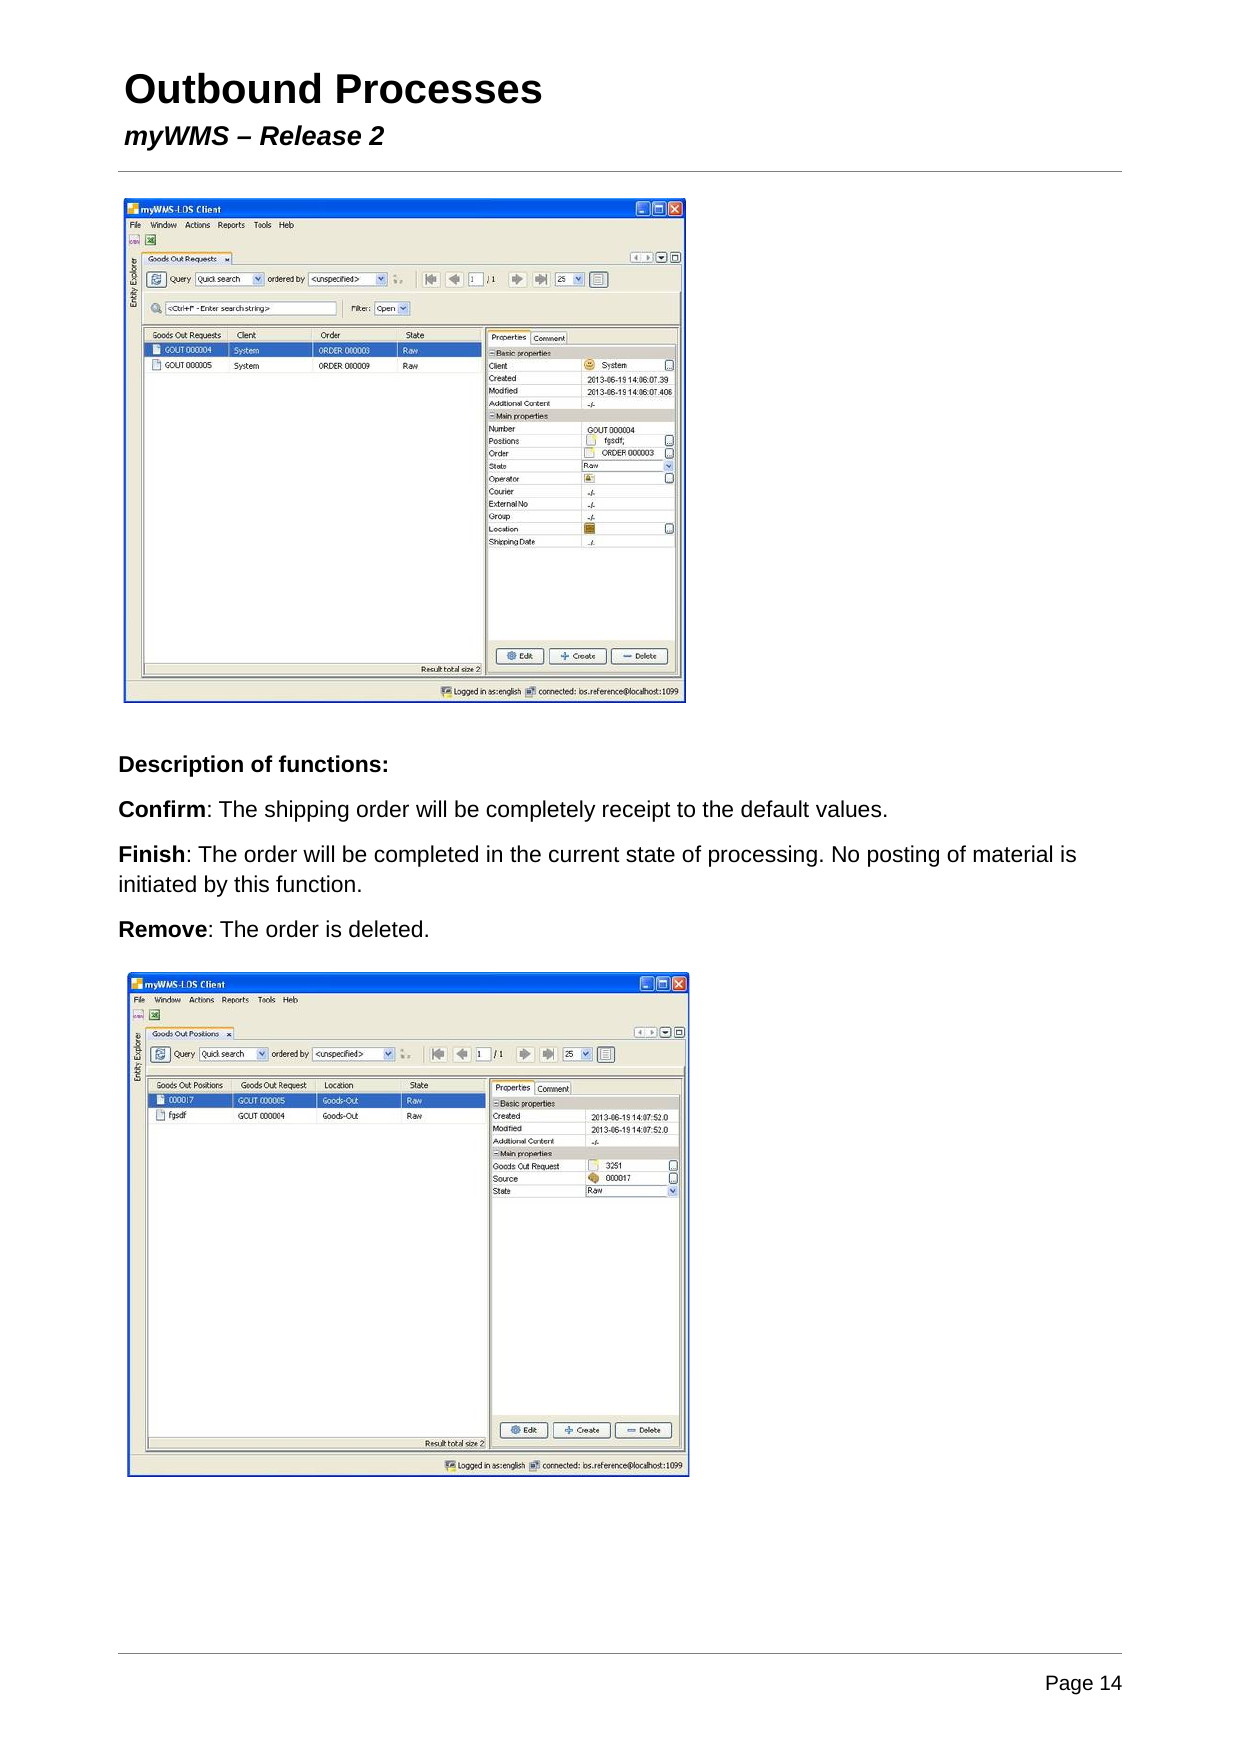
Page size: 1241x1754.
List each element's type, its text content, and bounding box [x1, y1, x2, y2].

picture [123, 198, 686, 703]
text Remove: The order is deleted. [118, 916, 1122, 942]
text Confirm: The shipping order will be completely receipt to the default values. [118, 796, 1122, 822]
picture [127, 972, 690, 1477]
text Description of functions: [118, 751, 1122, 777]
text Finish: The order will be completed in the current state of processing. No posting of material is initiated by this function. [118, 841, 1122, 897]
